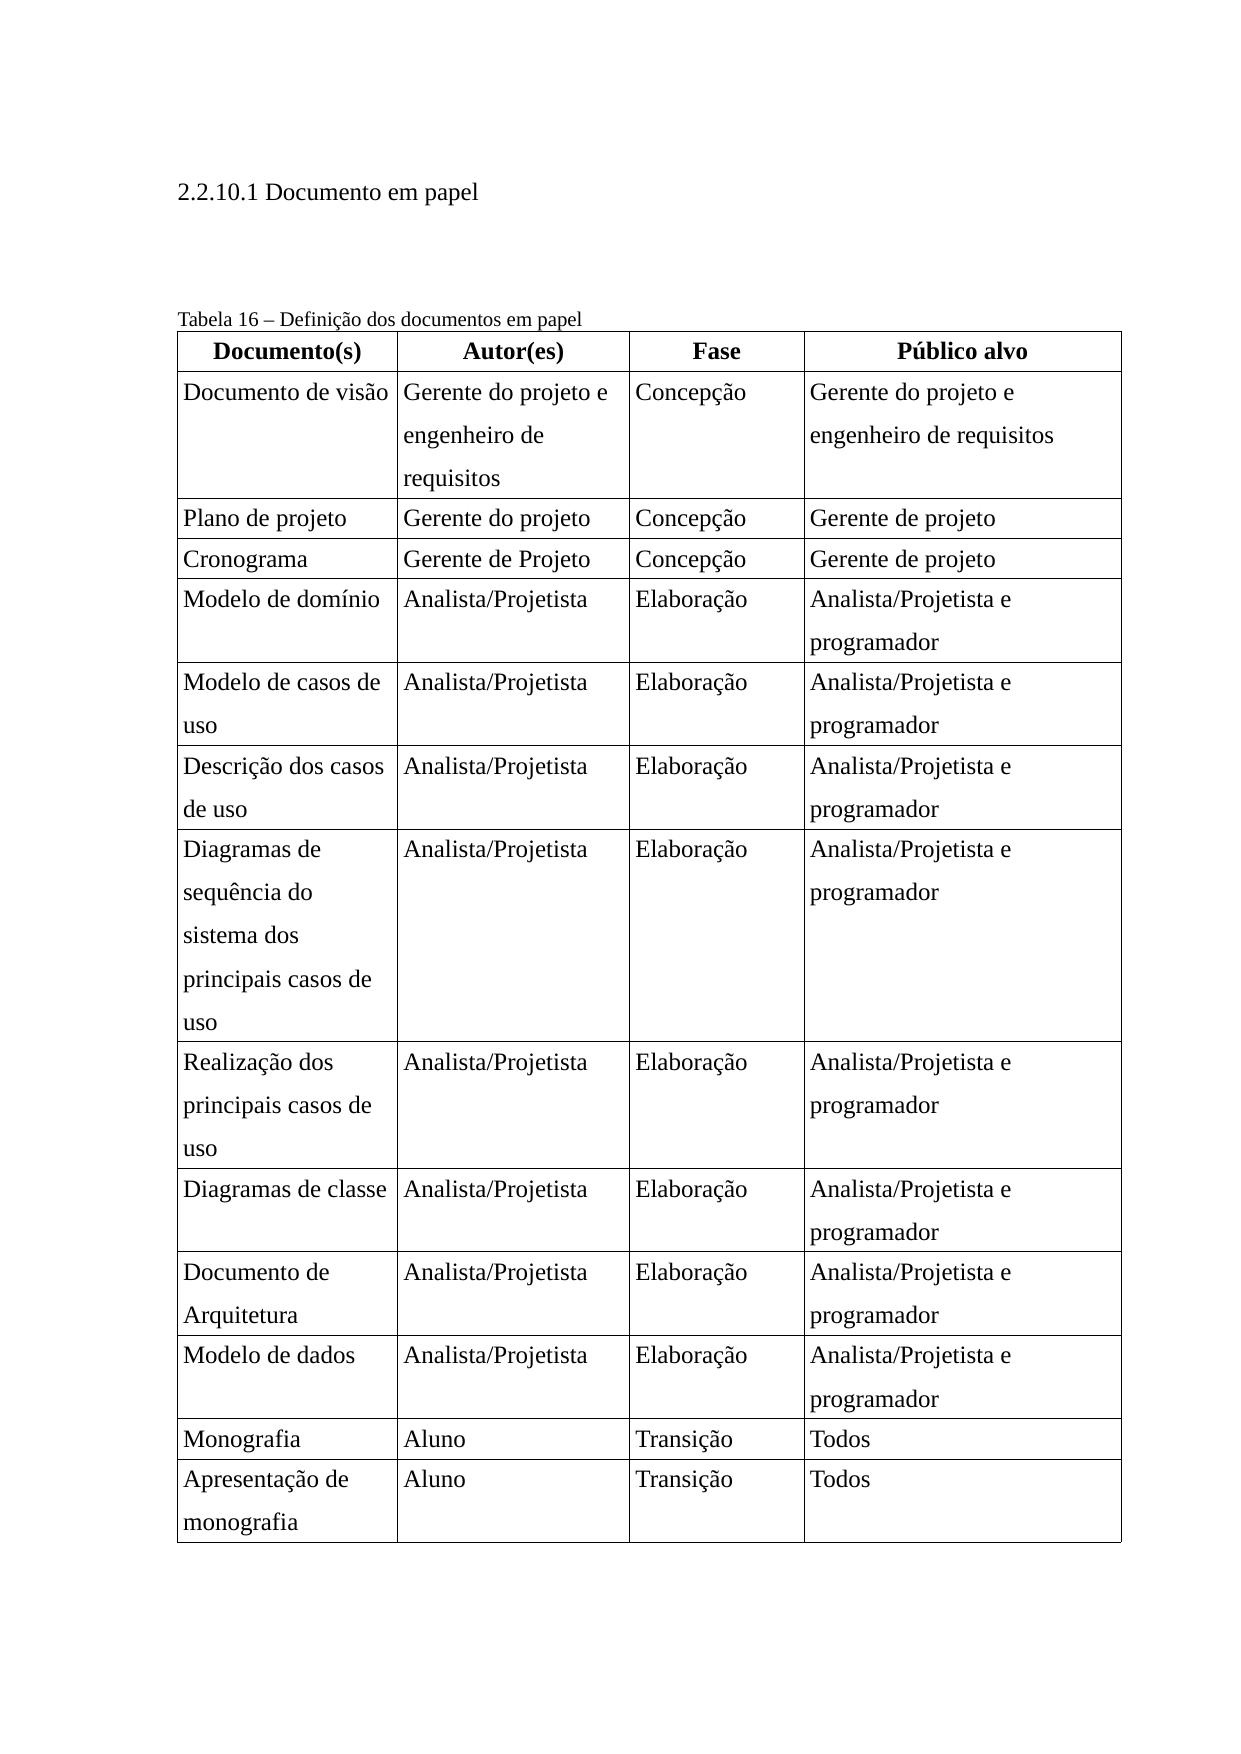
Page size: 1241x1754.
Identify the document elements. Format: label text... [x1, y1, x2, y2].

table_cell Transição [630, 1419, 804, 1458]
table_cell Gerente de projeto [805, 539, 1121, 578]
table_cell Descrição dos casos de uso [178, 746, 397, 828]
table_cell Analista/Projetista [398, 663, 629, 745]
table_cell Analista/Projetista e programador [805, 1336, 1121, 1418]
table_cell Elaboração [630, 830, 804, 1041]
table_cell Todos [805, 1460, 1121, 1542]
table_cell Analista/Projetista [398, 1042, 629, 1168]
table_cell Gerente do projeto [398, 499, 629, 538]
table_cell Transição [630, 1460, 804, 1542]
table_cell Analista/Projetista [398, 579, 629, 662]
table_cell Analista/Projetista e programador [805, 746, 1121, 828]
table_cell Analista/Projetista [398, 830, 629, 1041]
table_cell Concepção [630, 499, 804, 538]
table_cell Modelo de casos de uso [178, 663, 397, 745]
table_cell Elaboração [630, 1336, 804, 1418]
table_cell Analista/Projetista e programador [805, 1169, 1121, 1251]
table_cell Analista/Projetista e programador [805, 830, 1121, 1041]
table_cell Aluno [398, 1419, 629, 1458]
table_cell Aluno [398, 1460, 629, 1542]
table_cell Gerente de projeto [805, 499, 1121, 538]
table_cell Elaboração [630, 1042, 804, 1168]
table_cell Diagramas de sequência do sistema dos principais casos de uso [178, 830, 397, 1041]
table_cell Elaboração [630, 663, 804, 745]
table_cell Analista/Projetista e programador [805, 1252, 1121, 1335]
table_cell Analista/Projetista e programador [805, 663, 1121, 745]
table_cell Modelo de dados [178, 1336, 397, 1418]
table_cell Concepção [630, 539, 804, 578]
table_cell Modelo de domínio [178, 579, 397, 662]
table_header Autor(es) [398, 332, 629, 371]
table_cell Documento de Arquitetura [178, 1252, 397, 1335]
table_cell Gerente do projeto e engenheiro de requisitos [805, 372, 1121, 497]
table_cell Realização dos principais casos de uso [178, 1042, 397, 1168]
table_cell Analista/Projetista [398, 1169, 629, 1251]
table_cell Elaboração [630, 1252, 804, 1335]
table_cell Analista/Projetista [398, 1252, 629, 1335]
table_cell Elaboração [630, 1169, 804, 1251]
text Tabela 16 – Definição dos documentos em papel [177, 307, 1122, 331]
table_cell Cronograma [178, 539, 397, 578]
table_cell Elaboração [630, 746, 804, 828]
subtitle Documento em papel [177, 177, 1122, 206]
table_cell Apresentação de monografia [178, 1460, 397, 1542]
table_header Fase [630, 332, 804, 371]
table_cell Analista/Projetista [398, 746, 629, 828]
table_header Público alvo [805, 332, 1121, 371]
table_cell Analista/Projetista [398, 1336, 629, 1418]
table_cell Documento de visão [178, 372, 397, 497]
table_cell Concepção [630, 372, 804, 497]
table_cell Plano de projeto [178, 499, 397, 538]
table_cell Elaboração [630, 579, 804, 662]
table_cell Gerente de Projeto [398, 539, 629, 578]
table_cell Analista/Projetista e programador [805, 1042, 1121, 1168]
table_header Documento(s) [178, 332, 397, 371]
table_cell Diagramas de classe [178, 1169, 397, 1251]
table_cell Gerente do projeto e engenheiro de requisitos [398, 372, 629, 497]
table_cell Analista/Projetista e programador [805, 579, 1121, 662]
table_cell Monografia [178, 1419, 397, 1458]
table_cell Todos [805, 1419, 1121, 1458]
